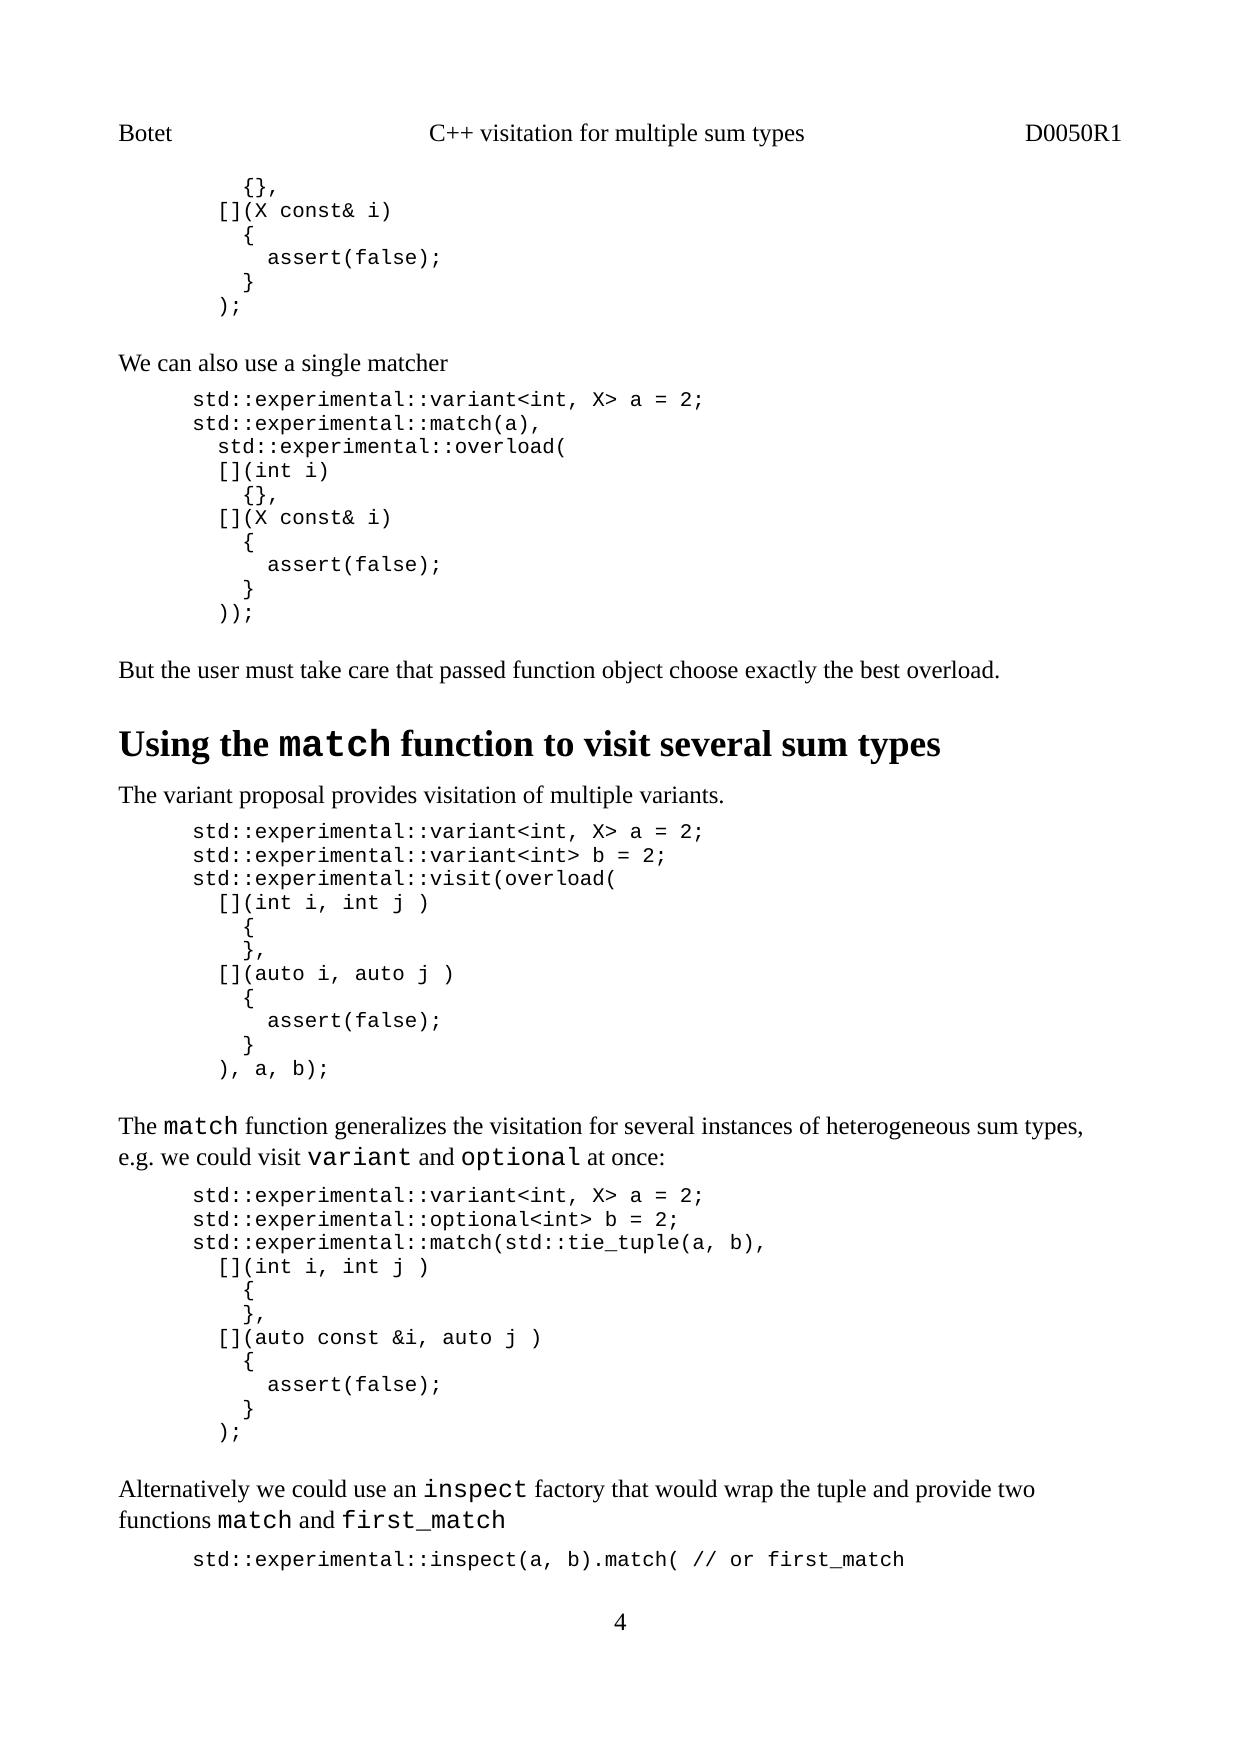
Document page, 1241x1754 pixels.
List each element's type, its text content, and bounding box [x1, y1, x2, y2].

text assert(false); [192, 554, 1122, 578]
text [](int i, int j ) [192, 1256, 1122, 1279]
text std::experimental::inspect(a, b).match( // or first_match [192, 1549, 1122, 1572]
text [](int i) [192, 460, 1122, 483]
text { [192, 224, 1122, 247]
text assert(false); [192, 1374, 1122, 1398]
text assert(false); [192, 1010, 1122, 1034]
text [](auto i, auto j ) [192, 963, 1122, 987]
text ); [192, 294, 1122, 318]
text {}, [192, 483, 1122, 507]
text std::experimental::variant<int, X> a = 2; [192, 1185, 1122, 1208]
text ), a, b); [192, 1058, 1122, 1081]
text {}, [192, 176, 1122, 200]
text std::experimental::variant<int, X> a = 2; [192, 389, 1122, 413]
text }, [192, 939, 1122, 963]
text std::experimental::variant<int, X> a = 2; [192, 821, 1122, 845]
text }, [192, 1303, 1122, 1327]
text { [192, 987, 1122, 1010]
text But the user must take care that passed function object choose exactly the best overload. [118, 655, 1122, 684]
text The match function generalizes the visitation for several instances of heterogeneous sum types, e.g. we could visit variant and optional at once: [118, 1111, 1122, 1172]
text std::experimental::visit(overload( [192, 868, 1122, 892]
text [](X const& i) [192, 507, 1122, 531]
text { [192, 1279, 1122, 1303]
text We can also use a single matcher [118, 348, 1122, 376]
text [](X const& i) [192, 200, 1122, 224]
text [](int i, int j ) [192, 892, 1122, 916]
text Alternatively we could use an inspect factory that would wrap the tuple and provide two functions match and first_match [118, 1474, 1122, 1536]
text std::experimental::overload( [192, 436, 1122, 460]
text )); [192, 602, 1122, 625]
text The variant proposal provides visitation of multiple variants. [118, 780, 1122, 809]
text [](auto const &i, auto j ) [192, 1327, 1122, 1350]
text ); [192, 1421, 1122, 1445]
text } [192, 271, 1122, 294]
text assert(false); [192, 247, 1122, 271]
text std::experimental::optional<int> b = 2; [192, 1208, 1122, 1232]
text { [192, 1350, 1122, 1374]
text } [192, 578, 1122, 602]
text std::experimental::match(a), [192, 413, 1122, 436]
text } [192, 1034, 1122, 1058]
text std::experimental::variant<int> b = 2; [192, 845, 1122, 868]
text } [192, 1398, 1122, 1421]
subtitle Using the match function to visit several sum types [118, 721, 1122, 767]
text { [192, 916, 1122, 939]
text std::experimental::match(std::tie_tuple(a, b), [192, 1232, 1122, 1256]
text { [192, 531, 1122, 554]
